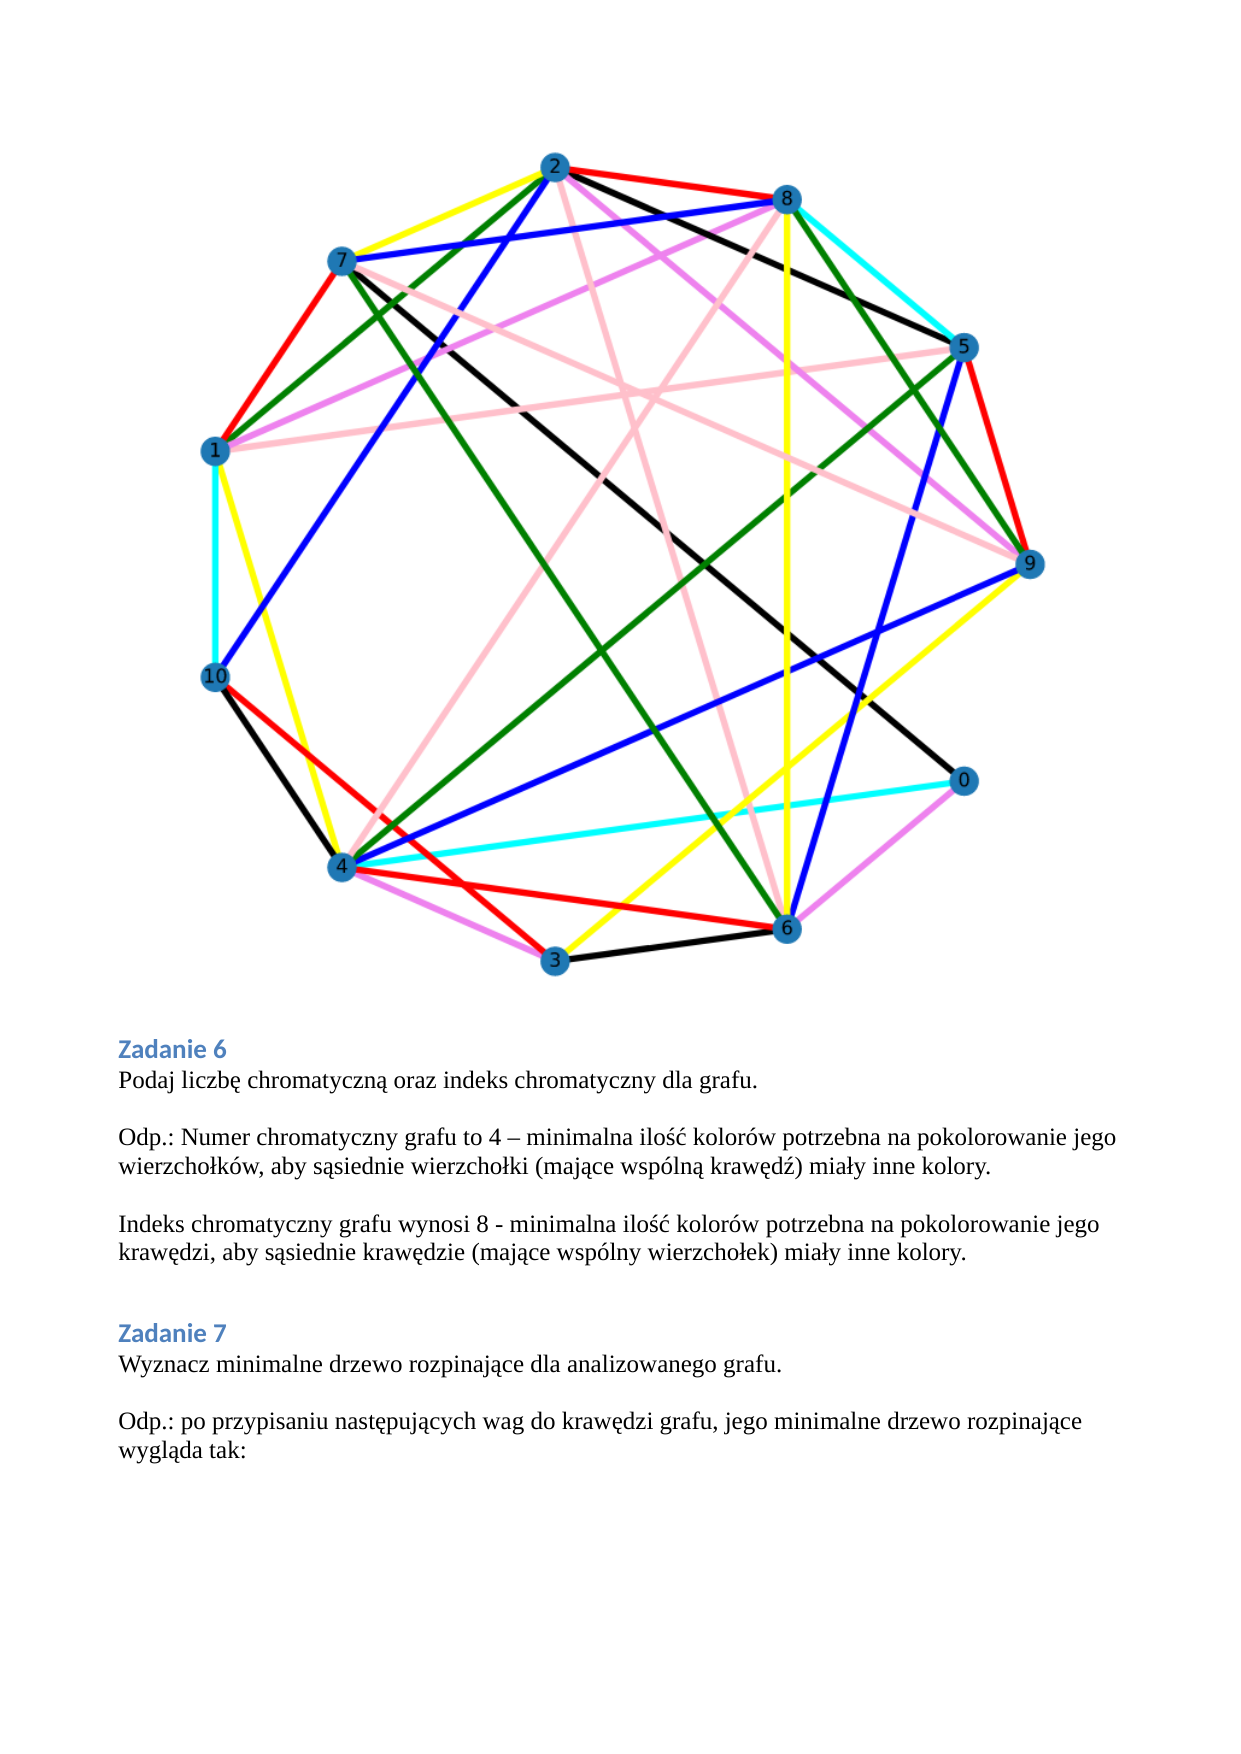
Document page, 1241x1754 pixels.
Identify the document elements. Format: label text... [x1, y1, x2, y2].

subtitle Zadanie 7 [118, 1316, 1122, 1349]
text Odp.: Numer chromatyczny grafu to 4 – minimalna ilość kolorów potrzebna na pokolorowanie jego wierzchołków, aby sąsiednie wierzchołki (mające wspólną krawędź) miały inne kolory. [118, 1122, 1122, 1180]
subtitle Zadanie 6 [118, 1032, 1122, 1065]
text Indeks chromatyczny grafu wynosi 8 - minimalna ilość kolorów potrzebna na pokolorowanie jego krawędzi, aby sąsiednie krawędzie (mające wspólny wierzchołek) miały inne kolory. [118, 1209, 1122, 1266]
text Wyznacz minimalne drzewo rozpinające dla analizowanego grafu. [118, 1349, 1122, 1377]
text Podaj liczbę chromatyczną oraz indeks chromatyczny dla grafu. [118, 1065, 1122, 1094]
text Odp.: po przypisaniu następujących wag do krawędzi grafu, jego minimalne drzewo rozpinające wygląda tak: [118, 1406, 1122, 1464]
picture [195, 145, 1050, 983]
